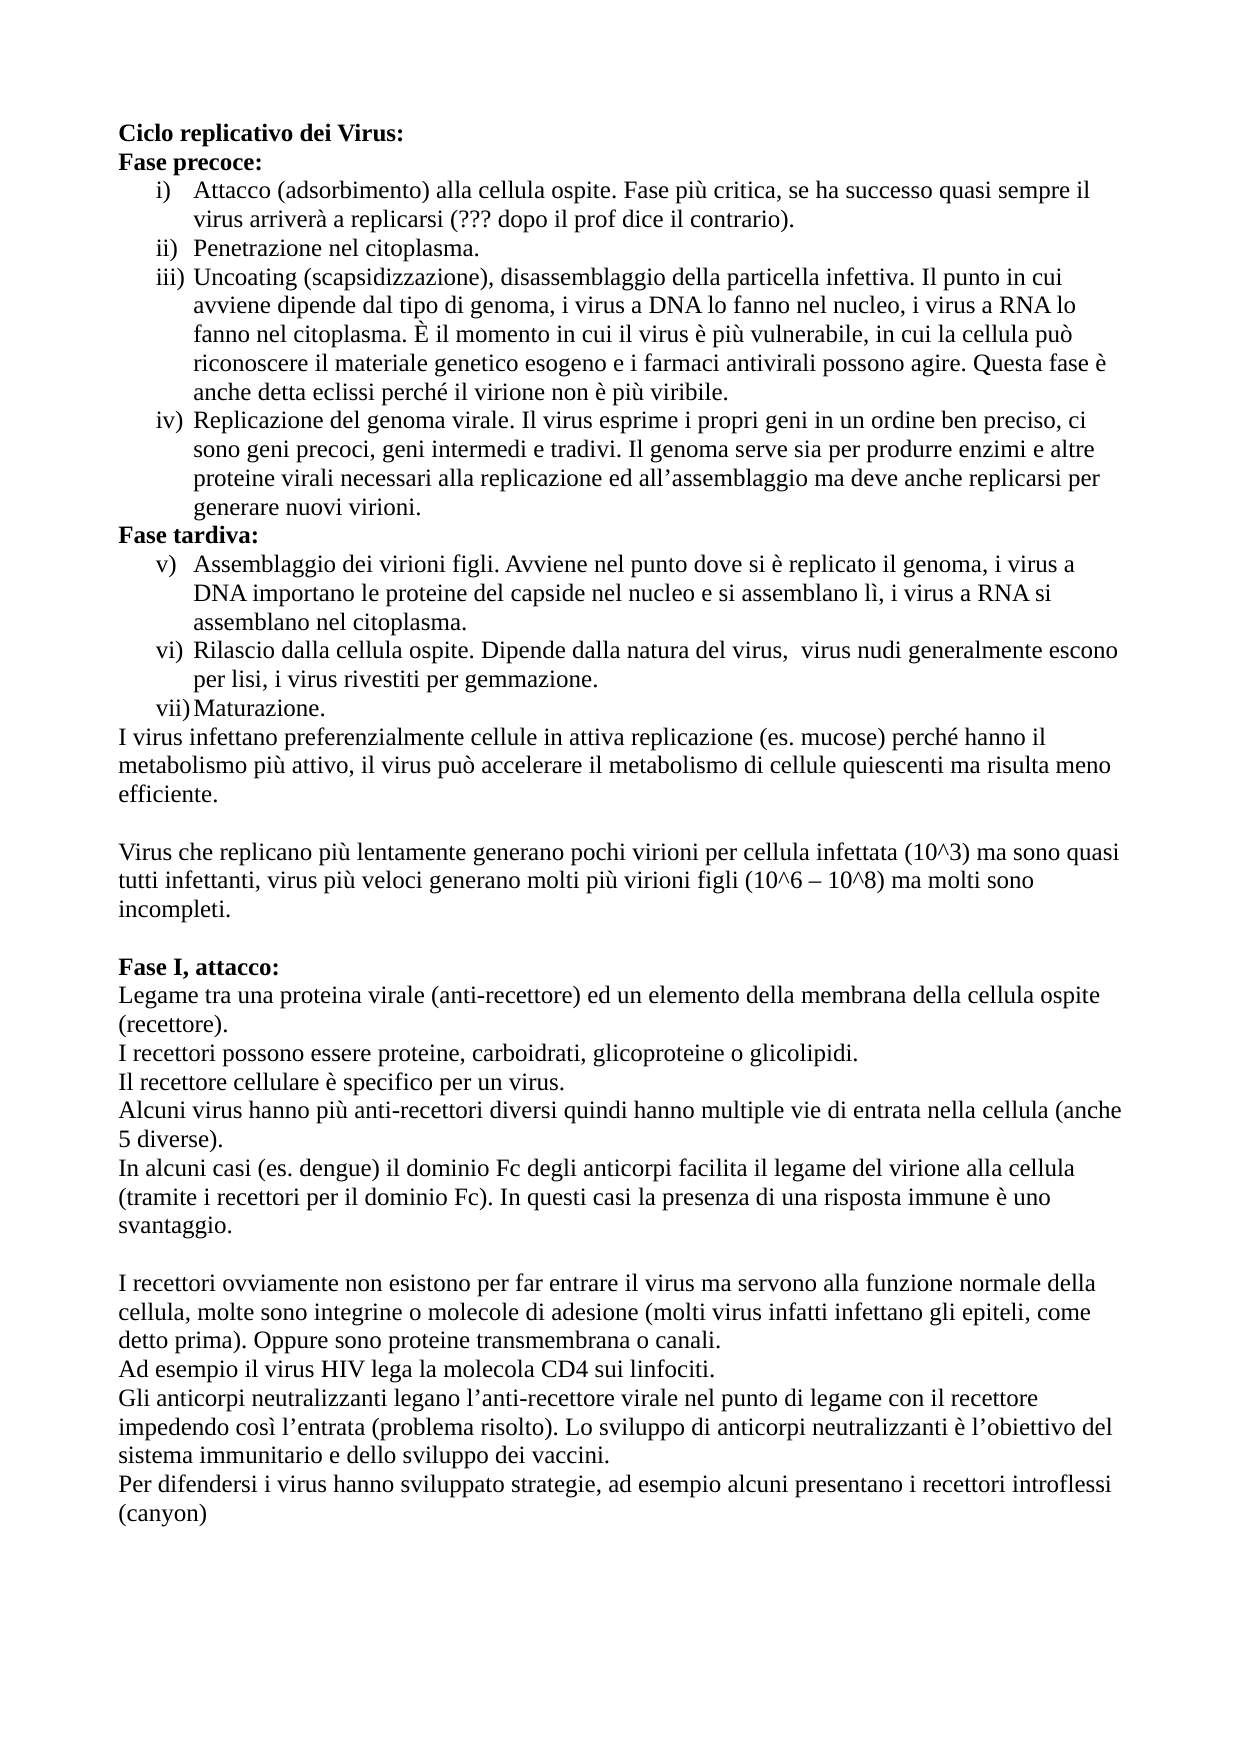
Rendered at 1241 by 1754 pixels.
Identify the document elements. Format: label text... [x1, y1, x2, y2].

text Il recettore cellulare è specifico per un virus. [118, 1067, 1122, 1096]
text I virus infettano preferenzialmente cellule in attiva replicazione (es. mucose) perché hanno il metabolismo più attivo, il virus può accelerare il metabolismo di cellule quiescenti ma risulta meno efficiente. [118, 722, 1122, 808]
list Attacco (adsorbimento) alla cellula ospite. Fase più critica, se ha successo quasi sempre il virus arriverà a replicarsi (??? dopo il prof dice il contrario). [156, 176, 1122, 233]
text Ciclo replicativo dei Virus: [118, 118, 1122, 147]
text Legame tra una proteina virale (anti-recettore) ed un elemento della membrana della cellula ospite (recettore). [118, 981, 1122, 1038]
text Per difendersi i virus hanno sviluppato strategie, ad esempio alcuni presentano i recettori introflessi (canyon) [118, 1469, 1122, 1527]
list Replicazione del genoma virale. Il virus esprime i propri geni in un ordine ben preciso, ci sono geni precoci, geni intermedi e tradivi. Il genoma serve sia per produrre enzimi e altre proteine virali necessari alla replicazione ed all’assemblaggio ma deve anche replicarsi per generare nuovi virioni. [156, 406, 1122, 521]
list Uncoating (scapsidizzazione), disassemblaggio della particella infettiva. Il punto in cui avviene dipende dal tipo di genoma, i virus a DNA lo fanno nel nucleo, i virus a RNA lo fanno nel citoplasma. È il momento in cui il virus è più vulnerabile, in cui la cellula può riconoscere il materiale genetico esogeno e i farmaci antivirali possono agire. Questa fase è anche detta eclissi perché il virione non è più viribile. [156, 262, 1122, 406]
text Virus che replicano più lentamente generano pochi virioni per cellula infettata (10^3) ma sono quasi tutti infettanti, virus più veloci generano molti più virioni figli (10^6 – 10^8) ma molti sono incompleti. [118, 837, 1122, 923]
list Penetrazione nel citoplasma. [156, 233, 1122, 262]
text Fase tardiva: [118, 521, 1122, 549]
list Assemblaggio dei virioni figli. Avviene nel punto dove si è replicato il genoma, i virus a DNA importano le proteine del capside nel nucleo e si assemblano lì, i virus a RNA si assemblano nel citoplasma. [156, 549, 1122, 636]
text Fase precoce: [118, 147, 1122, 176]
list Maturazione. [156, 693, 1122, 722]
text I recettori possono essere proteine, carboidrati, glicoproteine o glicolipidi. [118, 1038, 1122, 1067]
text I recettori ovviamente non esistono per far entrare il virus ma servono alla funzione normale della cellula, molte sono integrine o molecole di adesione (molti virus infatti infettano gli epiteli, come detto prima). Oppure sono proteine transmembrana o canali. [118, 1268, 1122, 1354]
text Alcuni virus hanno più anti-recettori diversi quindi hanno multiple vie di entrata nella cellula (anche 5 diverse). [118, 1096, 1122, 1153]
list Rilascio dalla cellula ospite. Dipende dalla natura del virus, virus nudi generalmente escono per lisi, i virus rivestiti per gemmazione. [156, 636, 1122, 693]
text Ad esempio il virus HIV lega la molecola CD4 sui linfociti. [118, 1354, 1122, 1383]
text In alcuni casi (es. dengue) il dominio Fc degli anticorpi facilita il legame del virione alla cellula (tramite i recettori per il dominio Fc). In questi casi la presenza di una risposta immune è uno svantaggio. [118, 1153, 1122, 1239]
text Gli anticorpi neutralizzanti legano l’anti-recettore virale nel punto di legame con il recettore impedendo così l’entrata (problema risolto). Lo sviluppo di anticorpi neutralizzanti è l’obiettivo del sistema immunitario e dello sviluppo dei vaccini. [118, 1383, 1122, 1469]
text Fase I, attacco: [118, 952, 1122, 981]
